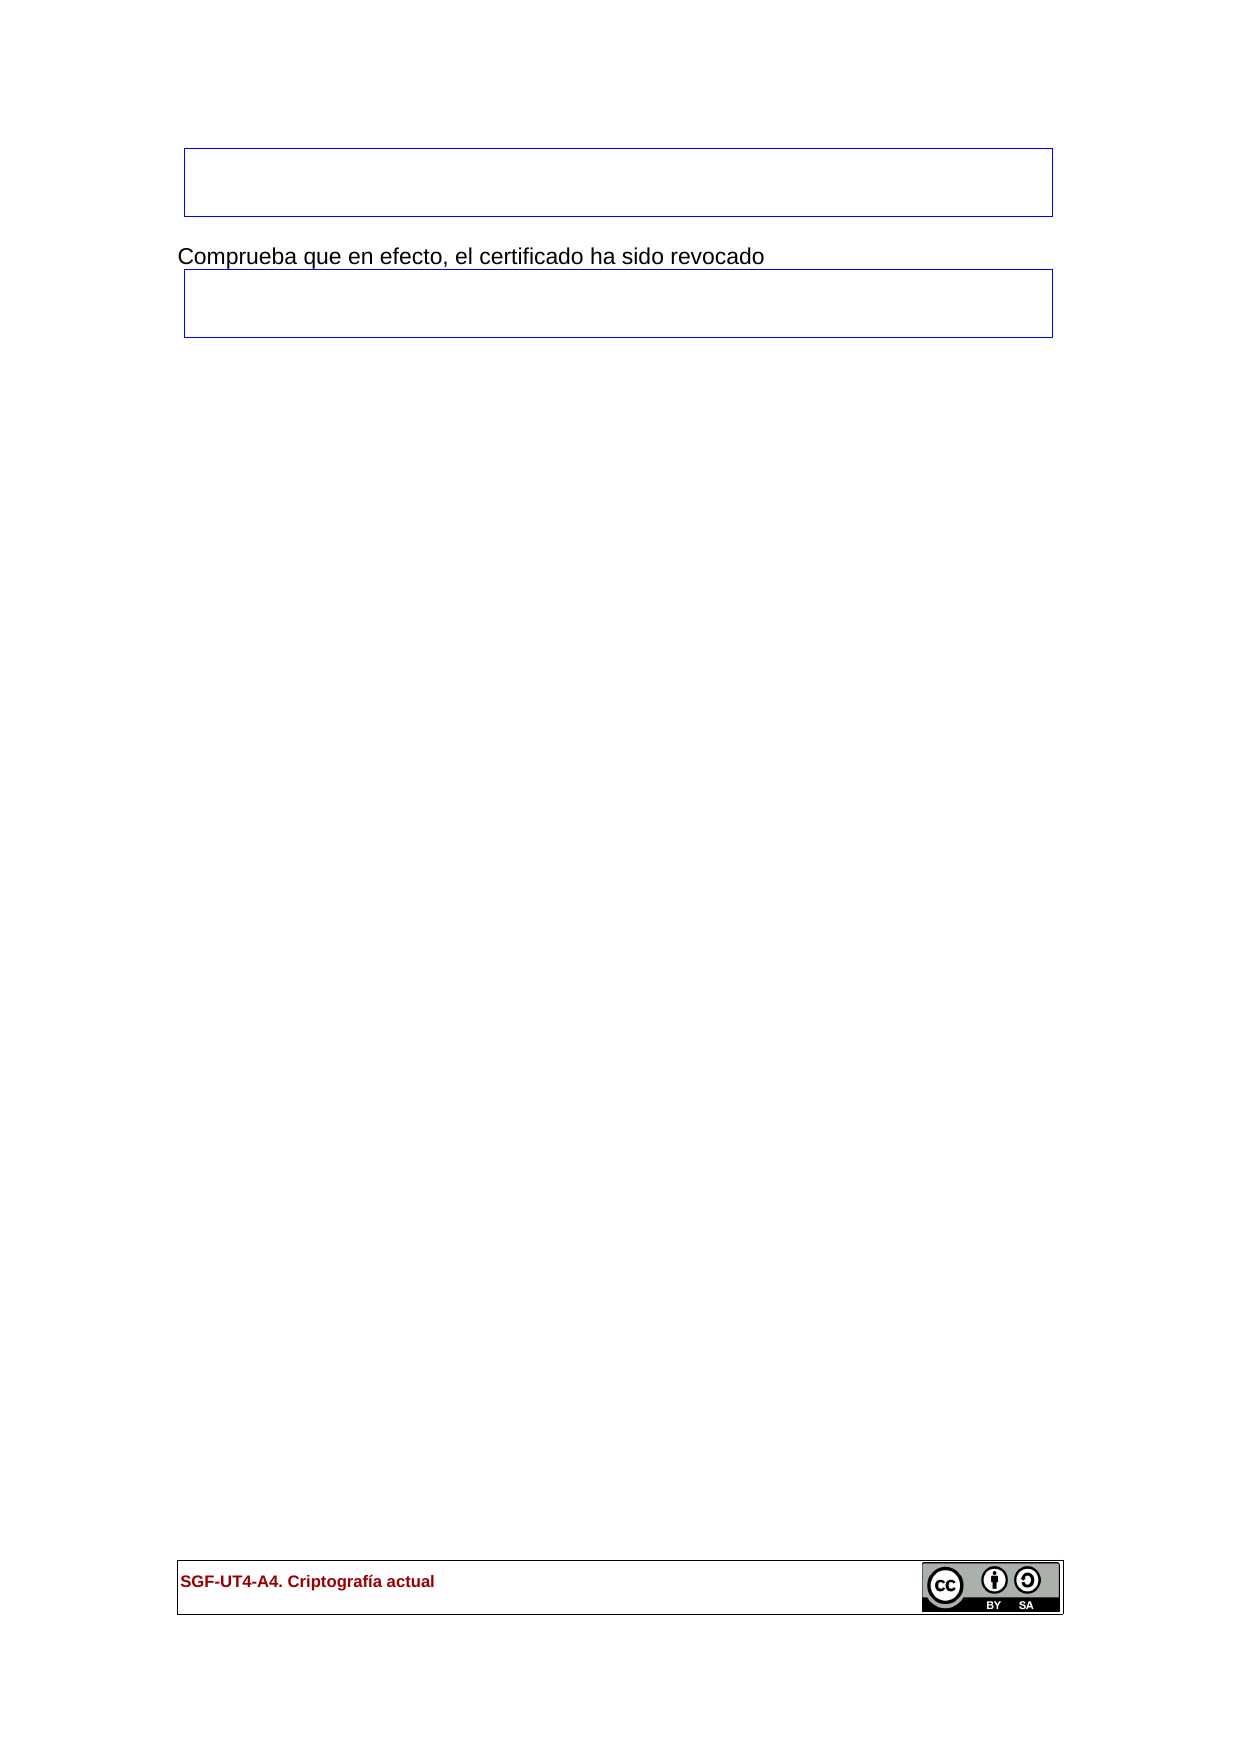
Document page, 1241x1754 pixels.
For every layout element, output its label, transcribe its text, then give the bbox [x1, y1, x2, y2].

picture [922, 1562, 1060, 1612]
table_header [185, 149, 1052, 216]
text Comprueba que en efecto, el certificado ha sido revocado [177, 243, 1063, 269]
table_header [185, 270, 1052, 337]
